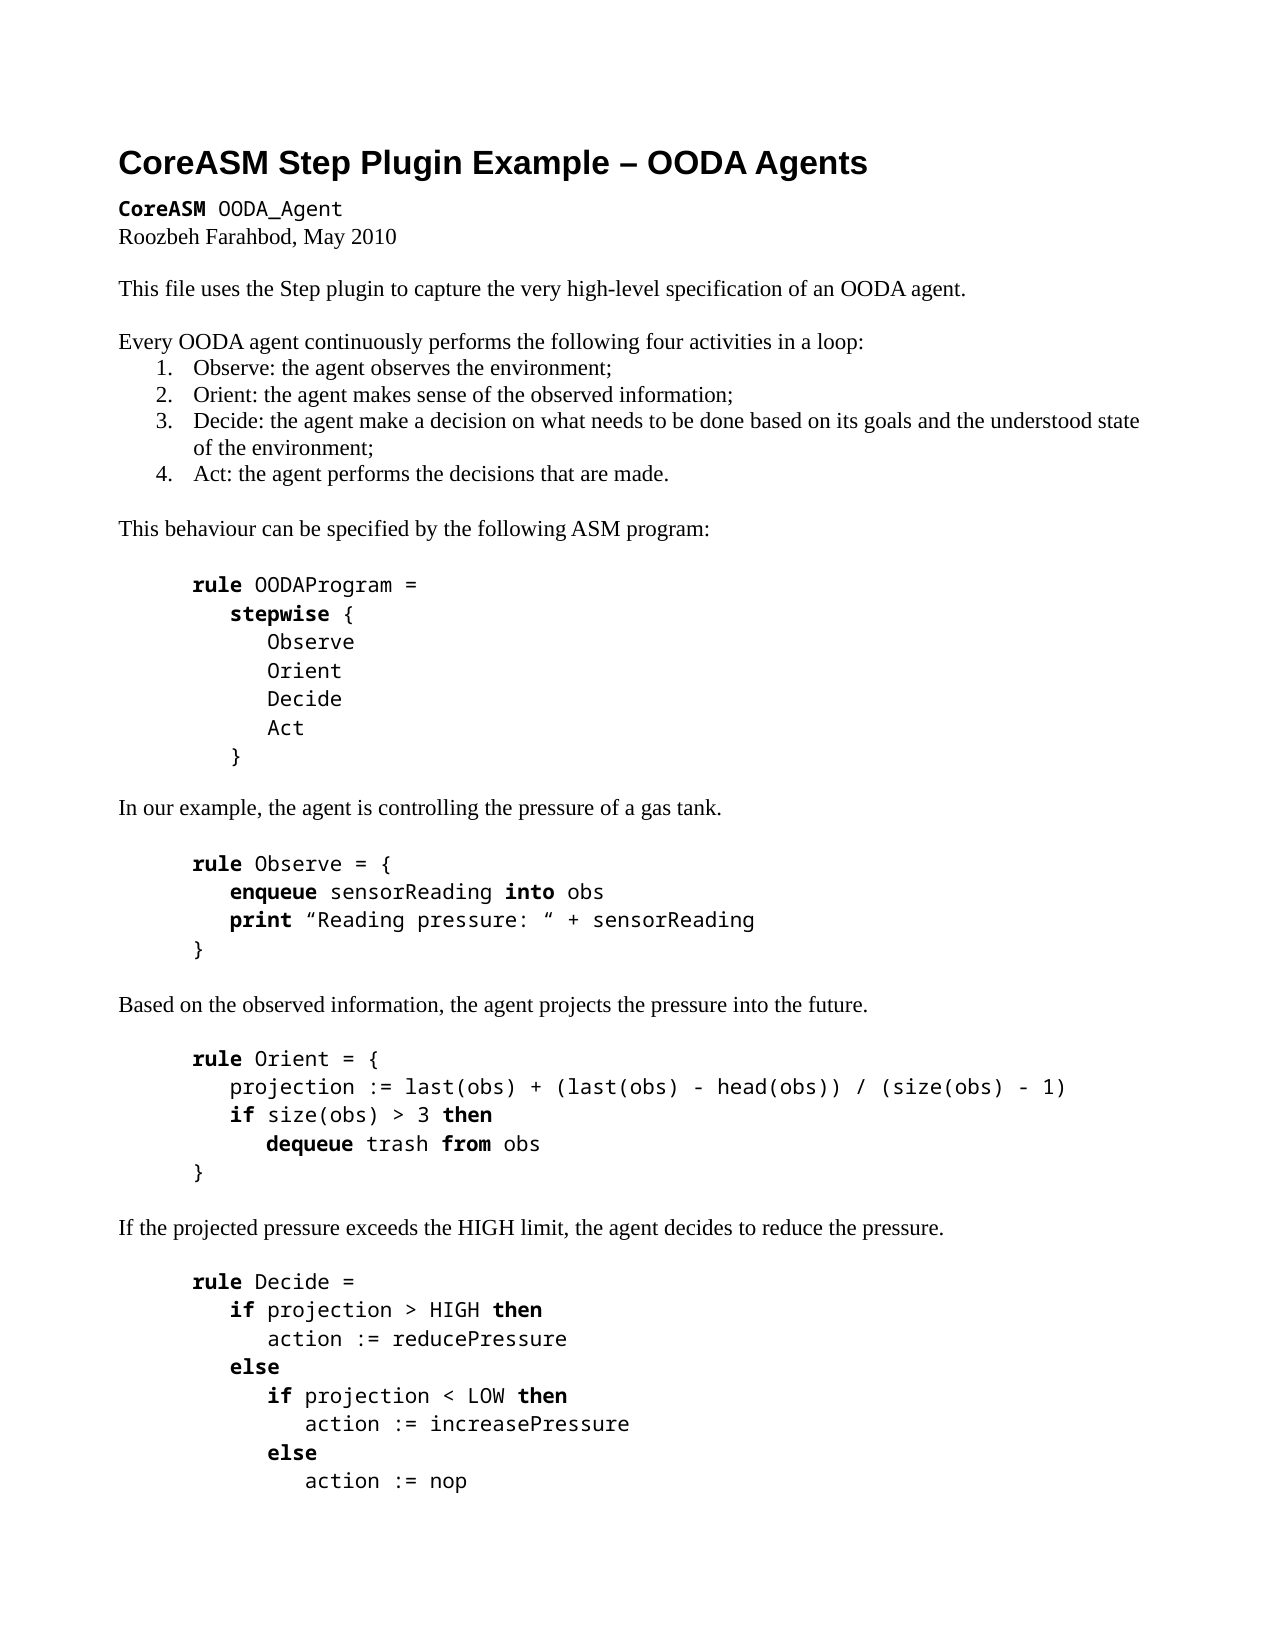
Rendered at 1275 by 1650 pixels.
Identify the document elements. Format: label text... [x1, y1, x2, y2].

text enqueue sensorReading into obs [118, 877, 1157, 906]
text Every OODA agent continuously performs the following four activities in a loop: [118, 328, 1157, 354]
text Act [118, 713, 1157, 741]
text } [118, 1157, 1157, 1186]
text action := reducePressure [118, 1324, 1157, 1352]
text dequeue trash from obs [118, 1129, 1157, 1157]
text print “Reading pressure: “ + sensorReading [118, 906, 1157, 934]
text projection := last(obs) + (last(obs) - head(obs)) / (size(obs) - 1) [118, 1072, 1157, 1101]
list Act: the agent performs the decisions that are made. [156, 460, 1157, 486]
list Orient: the agent makes sense of the observed information; [156, 381, 1157, 407]
text else [118, 1352, 1157, 1381]
text rule Decide = [118, 1267, 1157, 1295]
text In our example, the agent is controlling the pressure of a gas tank. [118, 794, 1157, 820]
subtitle CoreASM Step Plugin Example – OODA Agents [118, 143, 1157, 182]
text } [118, 741, 1157, 769]
text } [118, 934, 1157, 962]
text Based on the observed information, the agent projects the pressure into the future. [118, 991, 1157, 1017]
text if projection < LOW then [118, 1381, 1157, 1409]
text action := increasePressure [118, 1409, 1157, 1438]
text This behaviour can be specified by the following ASM program: [118, 515, 1157, 541]
text else [118, 1438, 1157, 1466]
text action := nop [118, 1466, 1157, 1494]
text rule OODAProgram = [118, 568, 1157, 599]
text Observe [118, 627, 1157, 656]
text CoreASM OODA_Agent [118, 194, 1157, 223]
text if projection > HIGH then [118, 1295, 1157, 1324]
list Observe: the agent observes the environment; [156, 354, 1157, 381]
text Roozbeh Farahbod, May 2010 [118, 223, 1157, 249]
text if size(obs) > 3 then [118, 1101, 1157, 1129]
text Orient [118, 656, 1157, 684]
list Decide: the agent make a decision on what needs to be done based on its goals and the understood state of the environment; [156, 407, 1157, 460]
text Decide [118, 684, 1157, 713]
text rule Orient = { [118, 1044, 1157, 1072]
text If the projected pressure exceeds the HIGH limit, the agent decides to reduce the pressure. [118, 1214, 1157, 1241]
text stepwise { [118, 599, 1157, 627]
text rule Observe = { [118, 849, 1157, 877]
text This file uses the Step plugin to capture the very high-level specification of an OODA agent. [118, 275, 1157, 302]
